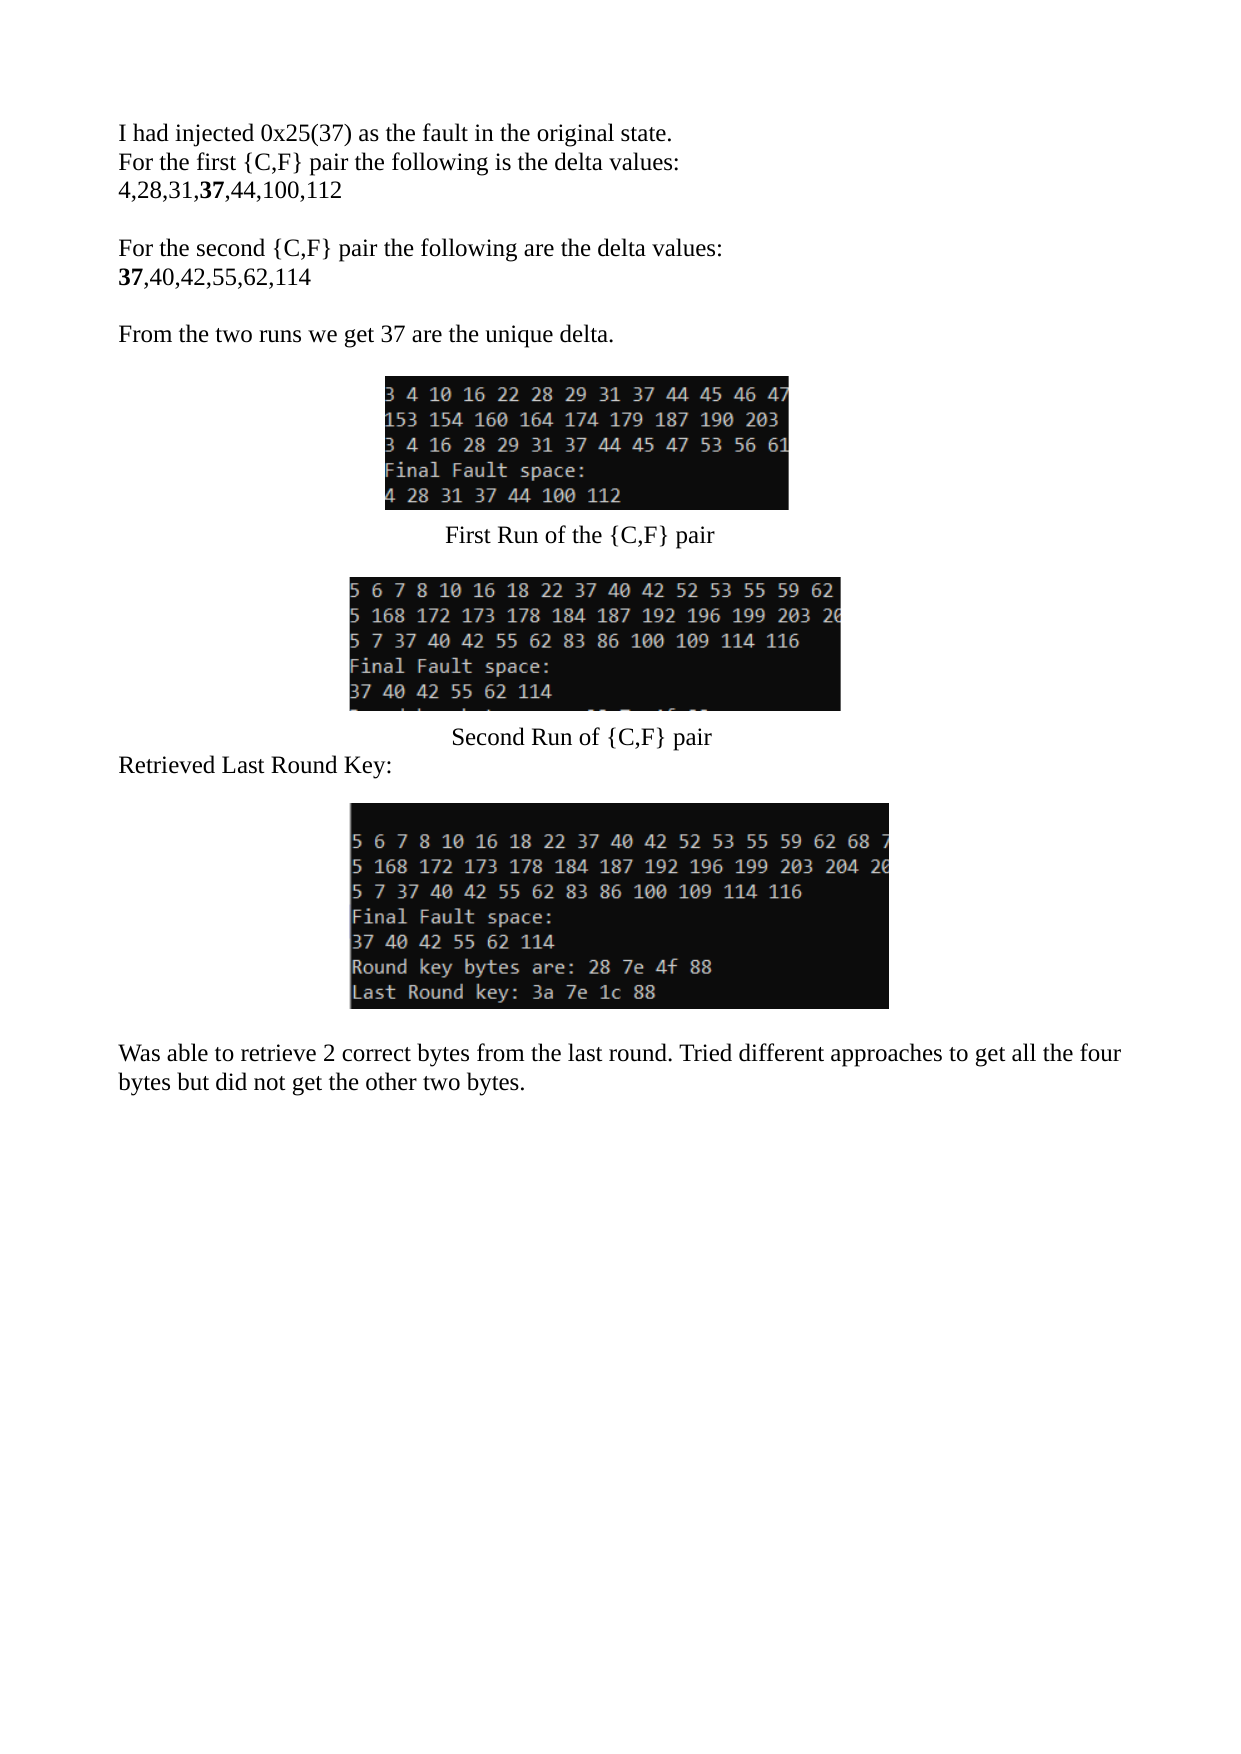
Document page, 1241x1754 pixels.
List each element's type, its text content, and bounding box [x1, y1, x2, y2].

picture [349, 577, 841, 711]
text First Run of the {C,F} pair [118, 521, 1122, 549]
text 4,28,31,37,44,100,112 [118, 176, 1122, 204]
picture [385, 376, 789, 510]
picture [349, 803, 889, 1009]
text For the second {C,F} pair the following are the delta values: [118, 233, 1122, 262]
text For the first {C,F} pair the following is the delta values: [118, 147, 1122, 176]
text Was able to retrieve 2 correct bytes from the last round. Tried different approaches to get all the four bytes but did not get the other two bytes. [118, 1038, 1122, 1096]
text From the two runs we get 37 are the unique delta. [118, 319, 1122, 348]
text I had injected 0x25(37) as the fault in the original state. [118, 118, 1122, 147]
text 37,40,42,55,62,114 [118, 262, 1122, 291]
text Retrieved Last Round Key: [118, 751, 1122, 779]
text Second Run of {C,F} pair [118, 722, 1122, 751]
